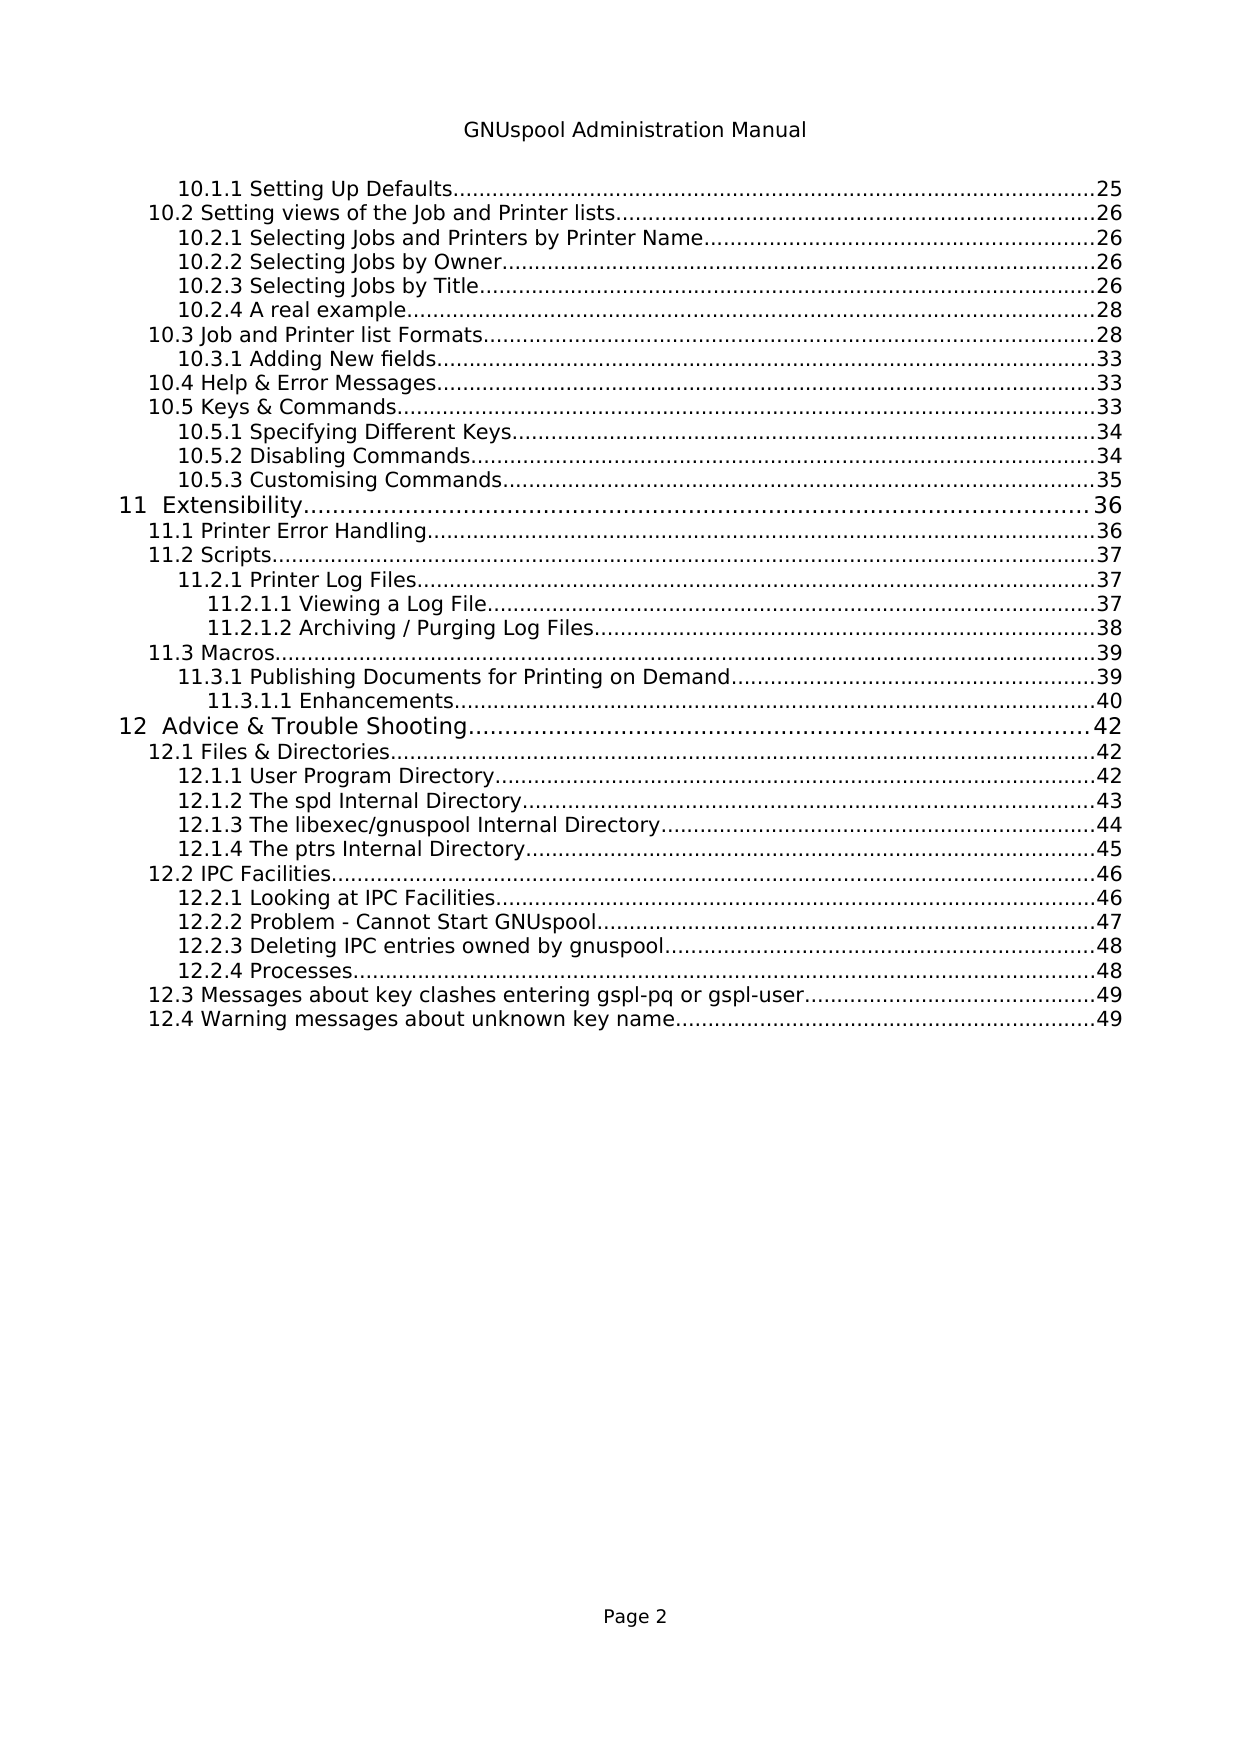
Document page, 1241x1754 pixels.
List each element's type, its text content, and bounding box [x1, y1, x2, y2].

text 10.2.2 Selecting Jobs by Owner 26 [177, 250, 1123, 274]
text 10.2.3 Selecting Jobs by Title 26 [177, 274, 1123, 298]
text 12.2.2 Problem - Cannot Start GNUspool 47 [177, 910, 1123, 934]
text 10.4 Help & Error Messages 33 [148, 371, 1123, 396]
text 11.3.1.1 Enhancements 40 [207, 689, 1123, 713]
text 10.5.3 Customising Commands 35 [177, 468, 1123, 493]
text 12.3 Messages about key clashes entering gspl-pq or gspl-user 49 [148, 983, 1123, 1007]
text 10.5.1 Specifying Different Keys 34 [177, 420, 1123, 444]
text 12.2.3 Deleting IPC entries owned by gnuspool 48 [177, 934, 1123, 959]
text 11.2 Scripts 37 [148, 544, 1123, 568]
text 12.1.3 The libexec/gnuspool Internal Directory 44 [177, 813, 1123, 837]
text 10.5.2 Disabling Commands 34 [177, 444, 1123, 468]
text 11.2.1 Printer Log Files 37 [177, 568, 1123, 592]
text 10.5 Keys & Commands 33 [148, 396, 1123, 420]
text 11.2.1.1 Viewing a Log File 37 [207, 592, 1123, 616]
text 12.4 Warning messages about unknown key name 49 [148, 1007, 1123, 1032]
text 11.2.1.2 Archiving / Purging Log Files 38 [207, 616, 1123, 641]
text 10.3.1 Adding New fields 33 [177, 347, 1123, 371]
text 12 Advice & Trouble Shooting 42 [118, 713, 1123, 740]
text 10.2.1 Selecting Jobs and Printers by Printer Name 26 [177, 226, 1123, 250]
text 10.2.4 A real example 28 [177, 298, 1123, 323]
text 10.3 Job and Printer list Formats 28 [148, 323, 1123, 347]
text 11.1 Printer Error Handling 36 [148, 519, 1123, 544]
text 10.2 Setting views of the Job and Printer lists 26 [148, 201, 1123, 226]
text 10.1.1 Setting Up Defaults 25 [177, 177, 1123, 201]
text 12.2 IPC Facilities 46 [148, 862, 1123, 886]
text 12.2.1 Looking at IPC Facilities 46 [177, 886, 1123, 910]
text 11.3 Macros 39 [148, 641, 1123, 665]
text 12.1.1 User Program Directory 42 [177, 764, 1123, 789]
text 12.1 Files & Directories 42 [148, 740, 1123, 764]
text 11.3.1 Publishing Documents for Printing on Demand 39 [177, 665, 1123, 689]
text 12.1.2 The spd Internal Directory 43 [177, 789, 1123, 813]
text 12.1.4 The ptrs Internal Directory 45 [177, 837, 1123, 862]
text 12.2.4 Processes 48 [177, 959, 1123, 983]
text 11 Extensibility 36 [118, 493, 1123, 519]
